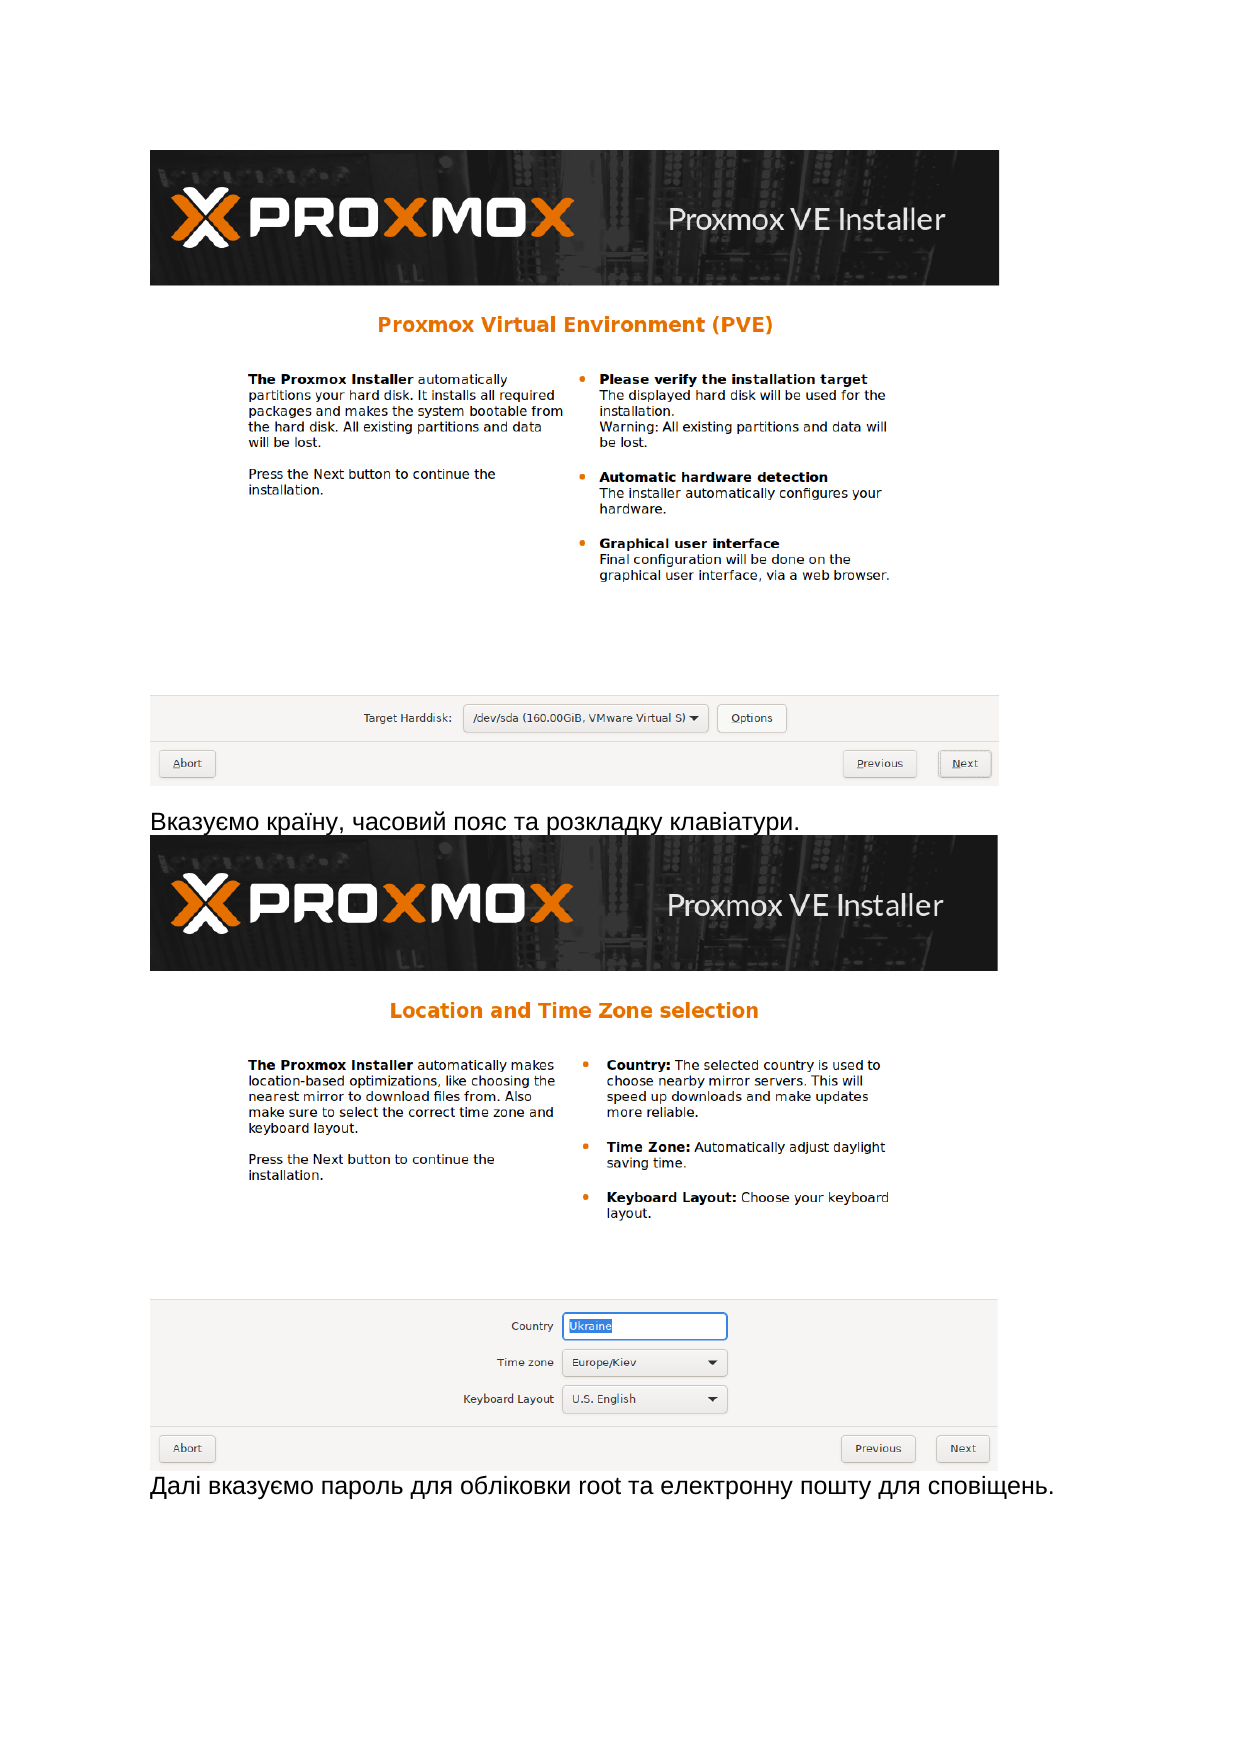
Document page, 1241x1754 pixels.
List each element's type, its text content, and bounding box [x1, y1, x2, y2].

text Вказуємо країну, часовий пояс та розкладку клавіатури. [150, 807, 1090, 836]
picture [150, 150, 1000, 786]
picture [150, 835, 998, 1471]
text Далі вказуємо пароль для обліковки root та електронну пошту для сповіщень. [150, 1471, 1090, 1499]
